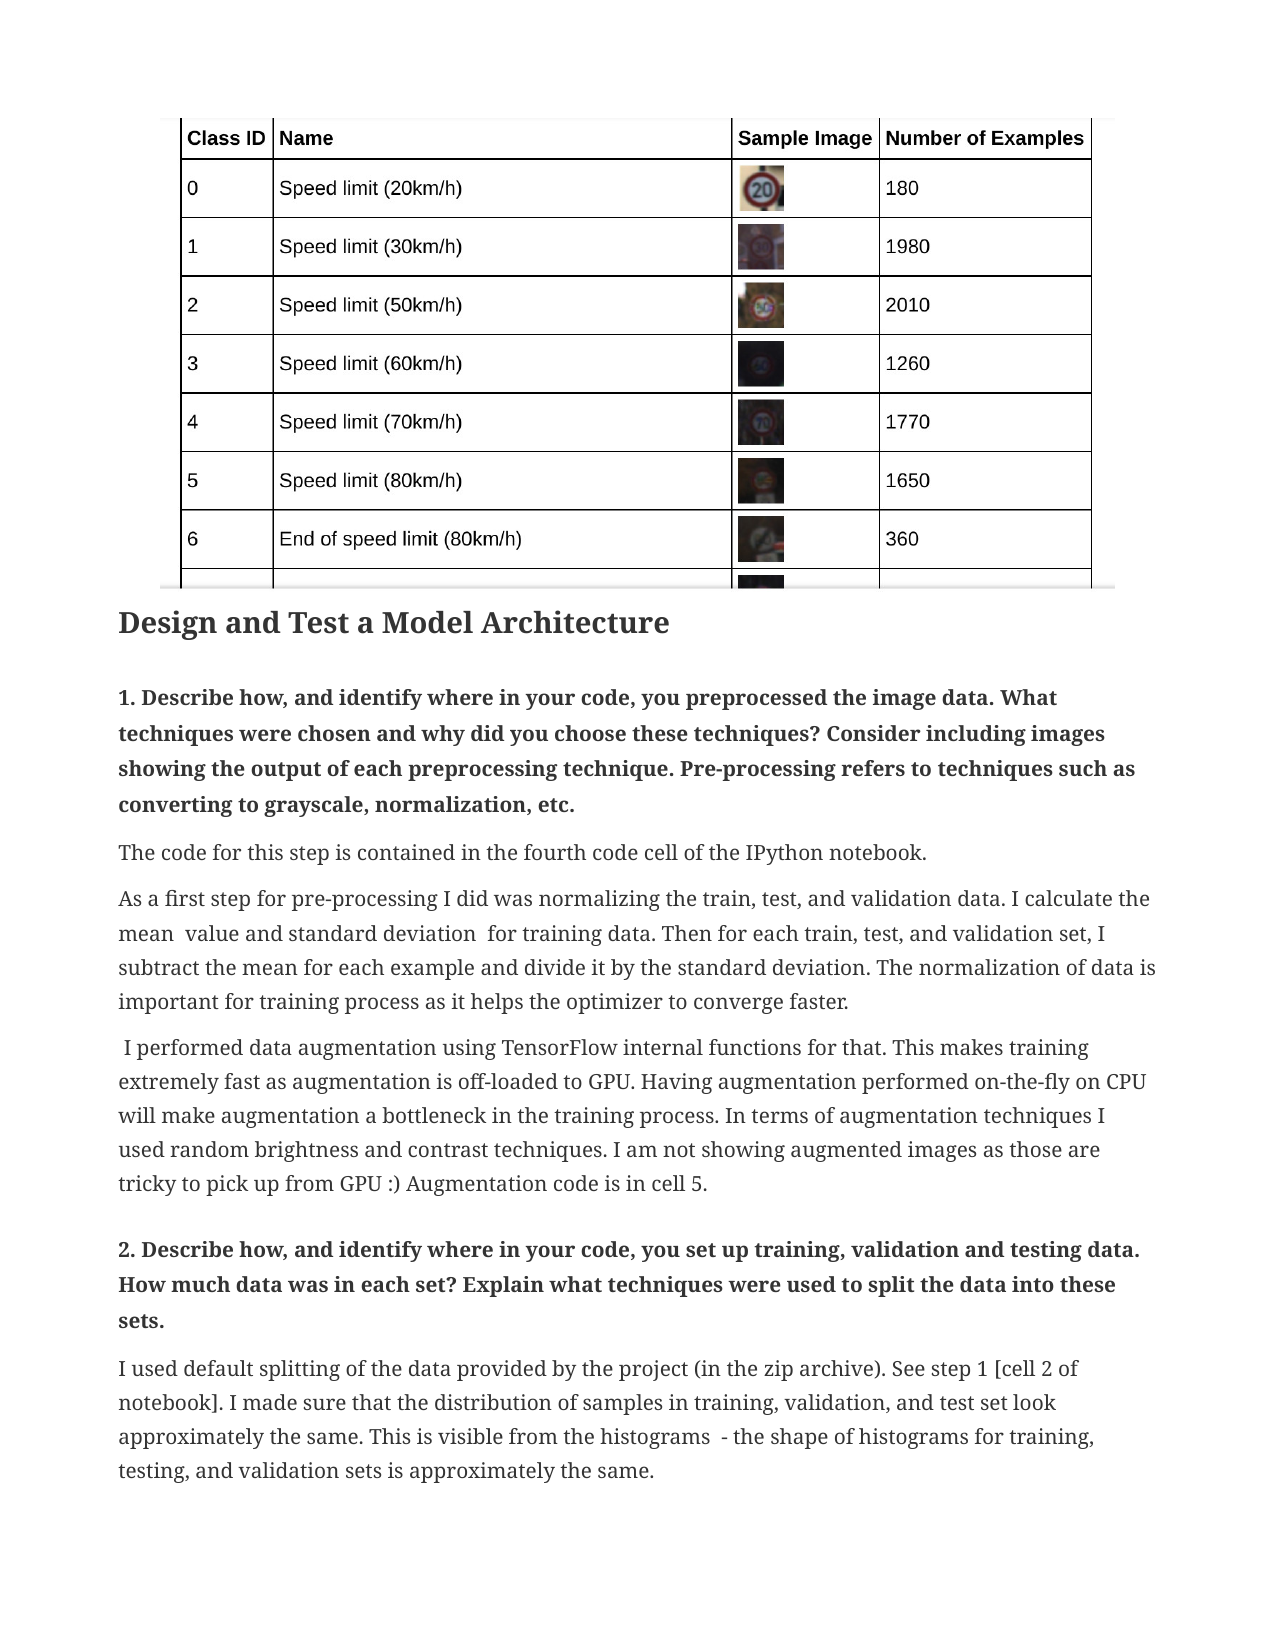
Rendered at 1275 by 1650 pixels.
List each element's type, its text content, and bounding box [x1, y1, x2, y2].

text I performed data augmentation using TensorFlow internal functions for that. This makes training extremely fast as augmentation is off-loaded to GPU. Having augmentation performed on-the-fly on CPU will make augmentation a bottleneck in the training process. In terms of augmentation techniques I used random brightness and contrast techniques. I am not showing augmented images as those are tricky to pick up from GPU :) Augmentation code is in cell 5. [118, 1033, 1157, 1198]
subtitle 2. Describe how, and identify where in your code, you set up training, validation and testing data. How much data was in each set? Explain what techniques were used to split the data into these sets. [118, 1235, 1157, 1334]
text The code for this step is contained in the fourth code cell of the IPython notebook. [118, 838, 1157, 866]
subtitle Design and Test a Model Architecture [118, 118, 1157, 642]
subtitle 1. Describe how, and identify where in your code, you preprocessed the image data. What techniques were chosen and why did you choose these techniques? Consider including images showing the output of each preprocessing technique. Pre-processing refers to techniques such as converting to grayscale, normalization, etc. [118, 683, 1157, 818]
text I used default splitting of the data provided by the project (in the zip archive). See step 1 [cell 2 of notebook]. I made sure that the distribution of samples in training, validation, and test set look approximately the same. This is visible from the histograms - the shape of histograms for training, testing, and validation sets is approximately the same. [118, 1354, 1157, 1484]
text As a first step for pre-processing I did was normalizing the train, test, and validation data. I calculate the mean value and standard deviation for training data. Then for each train, test, and validation set, I subtract the mean for each example and divide it by the standard deviation. The normalization of data is important for training process as it helps the optimizer to converge faster. [118, 884, 1157, 1015]
picture [160, 118, 1115, 593]
